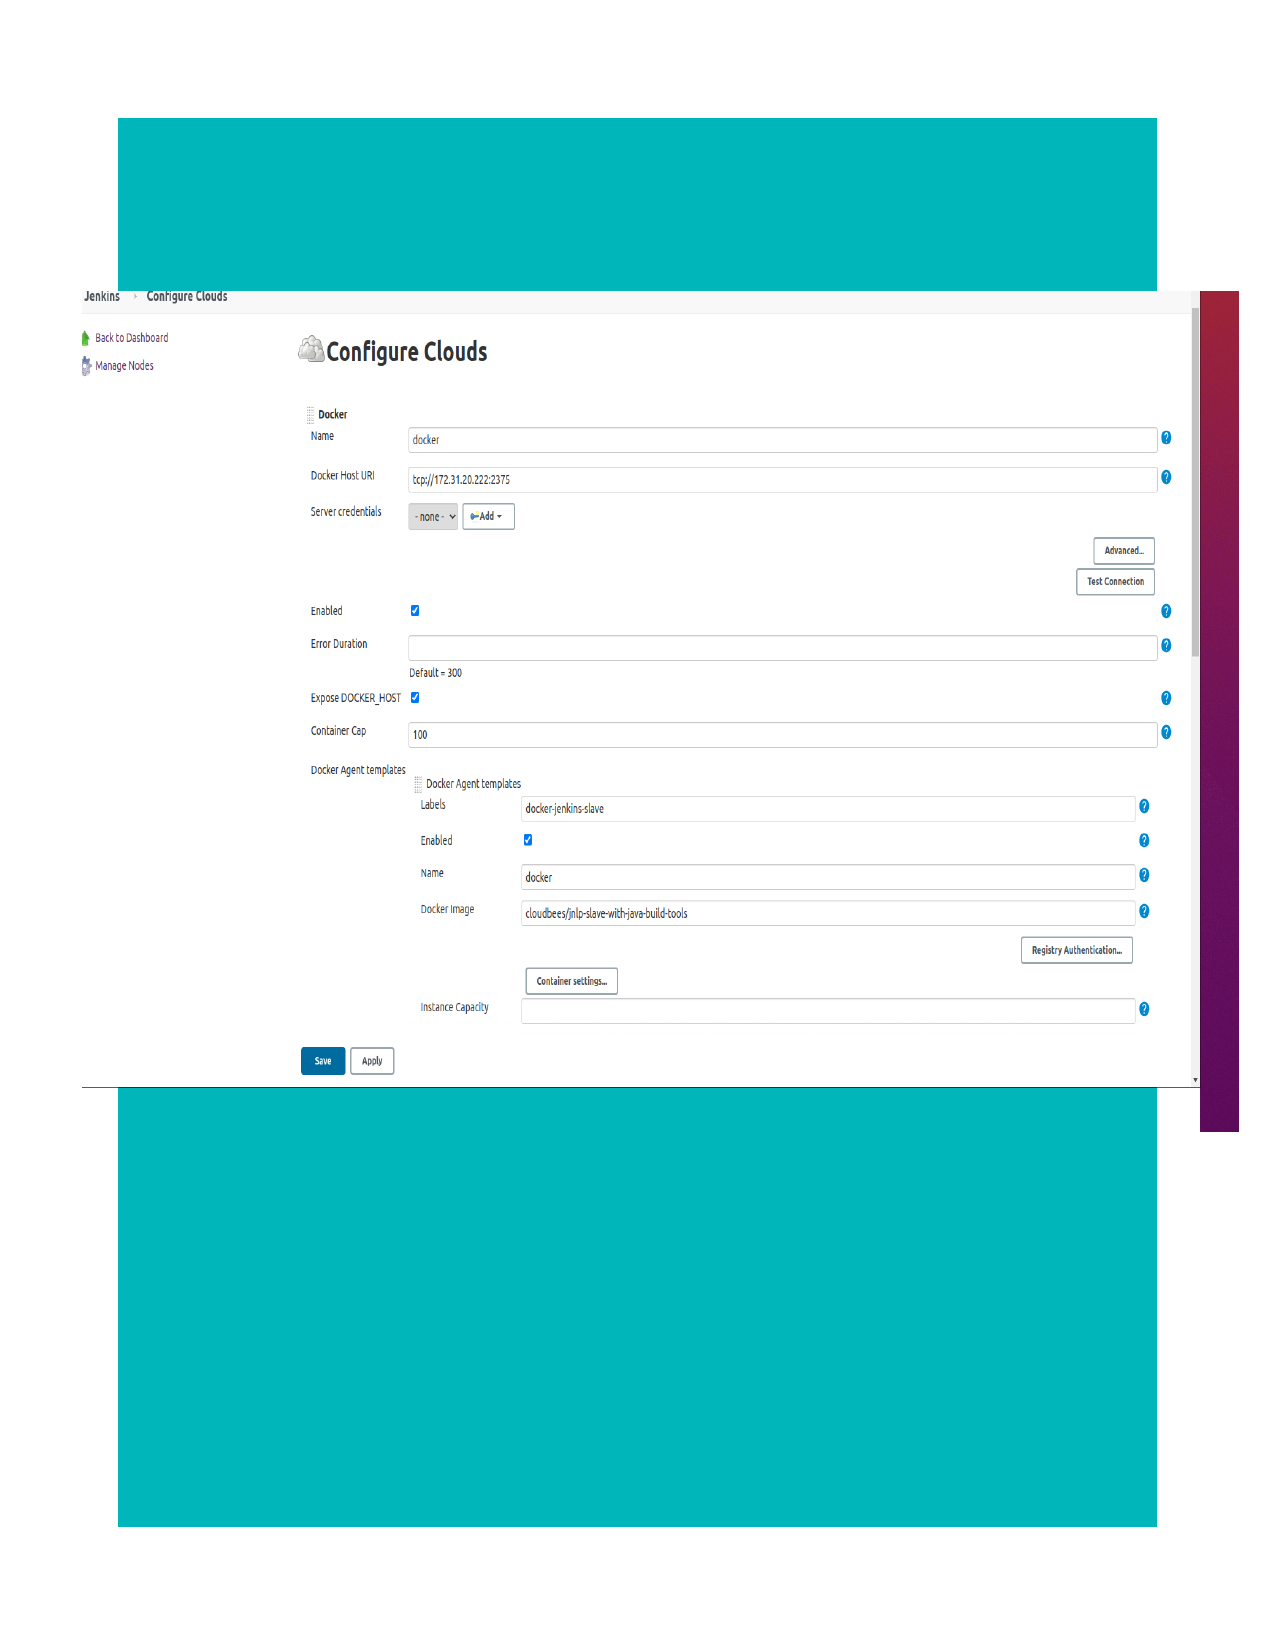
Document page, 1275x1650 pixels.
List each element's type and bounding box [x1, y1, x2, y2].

picture [82, 291, 1239, 1132]
